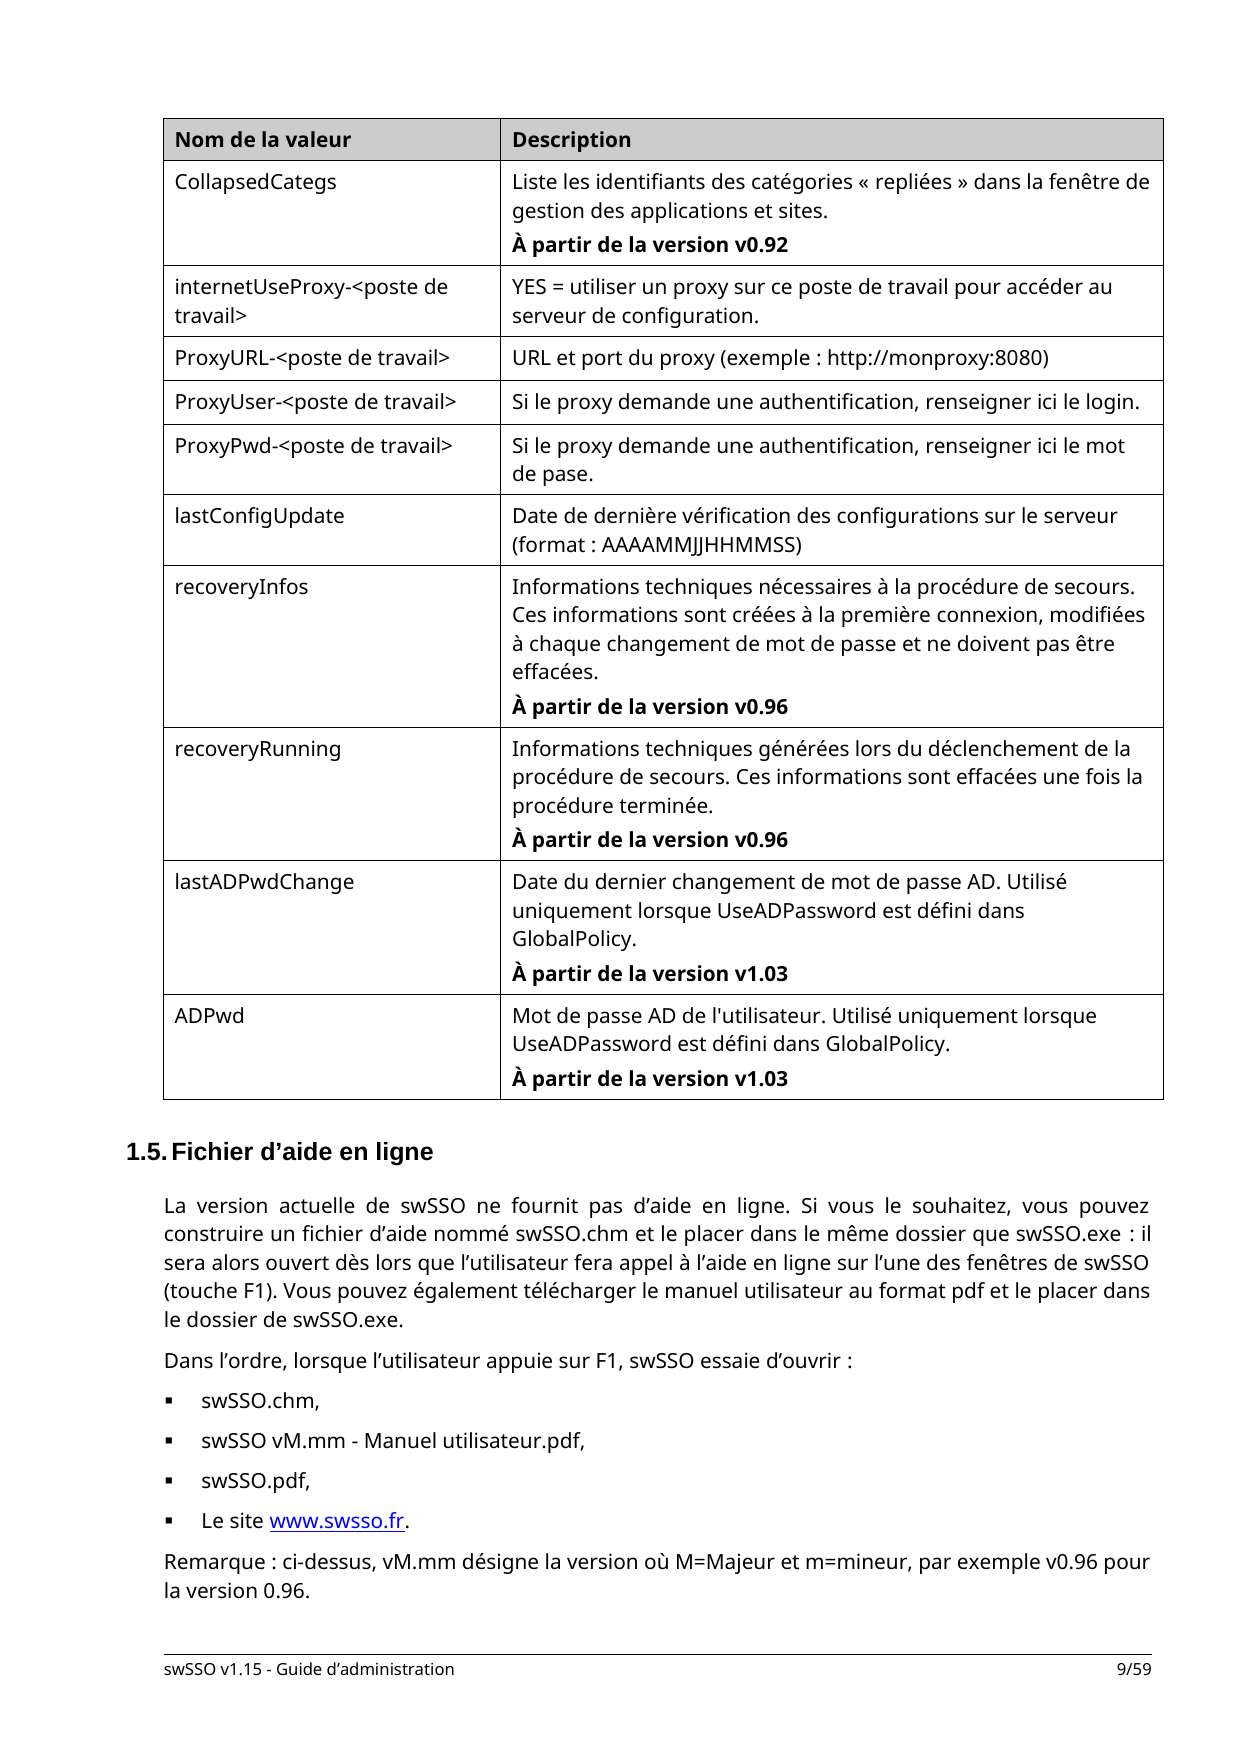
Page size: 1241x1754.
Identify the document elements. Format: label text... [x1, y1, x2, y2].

table_cell Informations techniques générées lors du déclenchement de la procédure de secours. Ces informations sont effacées une fois la procédure terminée. À partir de la version v0.96 [501, 728, 1163, 860]
table_cell Date du dernier changement de mot de passe AD. Utilisé uniquement lorsque UseADPassword est défini dans GlobalPolicy. À partir de la version v1.03 [501, 861, 1163, 994]
table_cell Mot de passe AD de l'utilisateur. Utilisé uniquement lorsque UseADPassword est défini dans GlobalPolicy. À partir de la version v1.03 [501, 995, 1163, 1099]
table_cell internetUseProxy-<poste de travail> [164, 266, 500, 336]
table_cell ADPwd [164, 995, 500, 1099]
table_cell ProxyURL-<poste de travail> [164, 337, 500, 380]
list swSSO.pdf, [164, 1466, 1152, 1495]
table_cell Si le proxy demande une authentification, renseigner ici le login. [501, 381, 1163, 424]
text Dans l’ordre, lorsque l’utilisateur appuie sur F1, swSSO essaie d’ouvrir : [164, 1346, 1152, 1374]
subtitle Fichier d’aide en ligne [126, 1137, 1152, 1166]
text La version actuelle de swSSO ne fournit pas d’aide en ligne. Si vous le souhaitez, vous pouvez construire un fichier d’aide nommé swSSO.chm et le placer dans le même dossier que swSSO.exe : il sera alors ouvert dès lors que l’utilisateur fera appel à l’aide en ligne sur l’une des fenêtres de swSSO (touche F1). Vous pouvez également télécharger le manuel utilisateur au format pdf et le placer dans le dossier de swSSO.exe. [164, 1191, 1152, 1333]
table_cell ProxyPwd-<poste de travail> [164, 425, 500, 494]
table_cell ProxyUser-<poste de travail> [164, 381, 500, 424]
text Remarque : ci-dessus, vM.mm désigne la version où M=Majeur et m=mineur, par exemple v0.96 pour la version 0.96. [164, 1547, 1152, 1604]
table_header Nom de la valeur [164, 119, 500, 160]
list swSSO.chm, [164, 1386, 1152, 1414]
table_cell Liste les identifiants des catégories « repliées » dans la fenêtre de gestion des applications et sites. À partir de la version v0.92 [501, 161, 1163, 265]
table_cell URL et port du proxy (exemple : http://monproxy:8080) [501, 337, 1163, 380]
table_header Description [501, 119, 1163, 160]
table_cell Informations techniques nécessaires à la procédure de secours. Ces informations sont créées à la première connexion, modifiées à chaque changement de mot de passe et ne doivent pas être effacées. À partir de la version v0.96 [501, 566, 1163, 727]
table_cell recoveryInfos [164, 566, 500, 727]
table_cell YES = utiliser un proxy sur ce poste de travail pour accéder au serveur de configuration. [501, 266, 1163, 336]
table_cell recoveryRunning [164, 728, 500, 860]
list Le site www.swsso.fr. [164, 1507, 1152, 1535]
table_cell Si le proxy demande une authentification, renseigner ici le mot de pase. [501, 425, 1163, 494]
list swSSO vM.mm - Manuel utilisateur.pdf, [164, 1426, 1152, 1454]
table_cell lastADPwdChange [164, 861, 500, 994]
table_cell Date de dernière vérification des configurations sur le serveur (format : AAAAMMJJHHMMSS) [501, 495, 1163, 564]
table_cell lastConfigUpdate [164, 495, 500, 564]
table_cell CollapsedCategs [164, 161, 500, 265]
